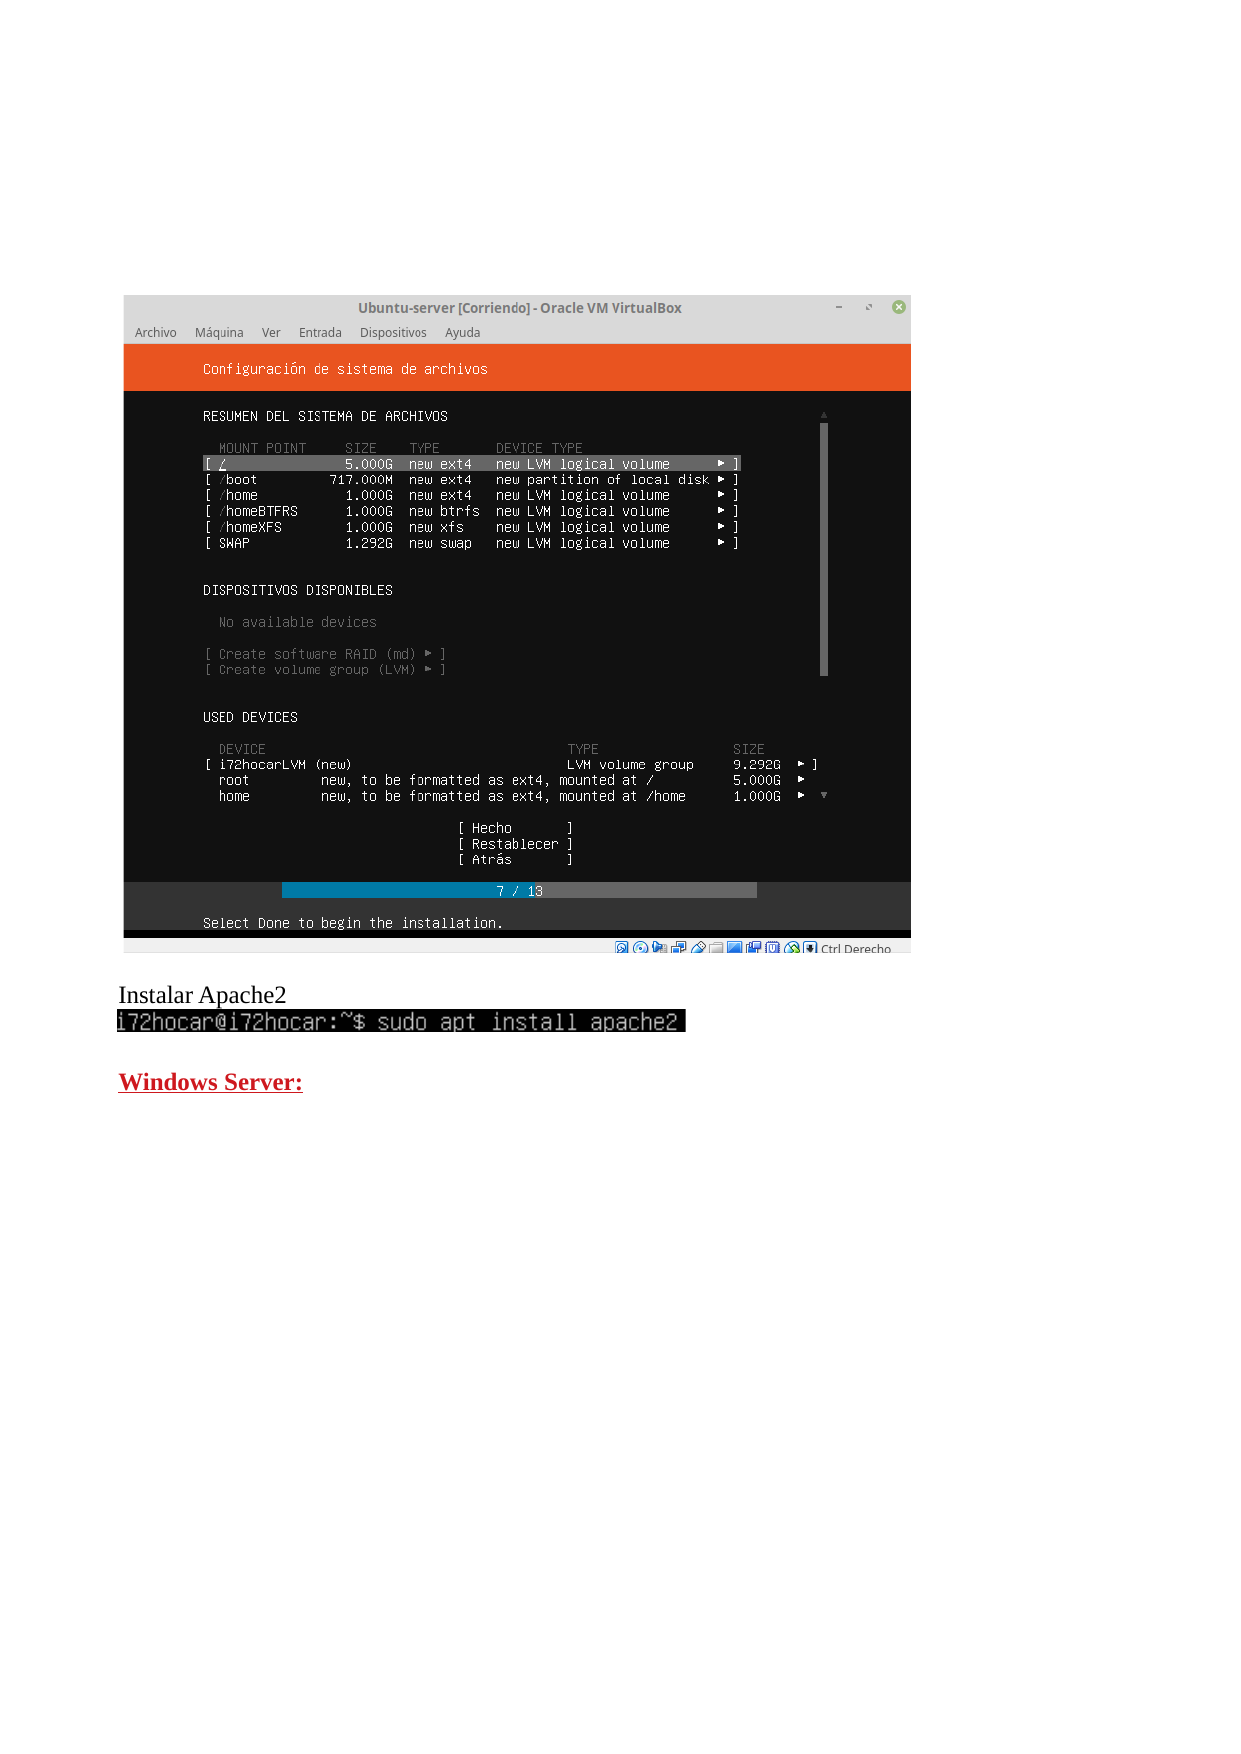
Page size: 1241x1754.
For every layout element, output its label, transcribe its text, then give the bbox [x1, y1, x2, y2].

picture [117, 1009, 686, 1032]
text Windows Server: [118, 1067, 1122, 1096]
picture [123, 295, 911, 953]
text Instalar Apache2 [118, 981, 1122, 1009]
